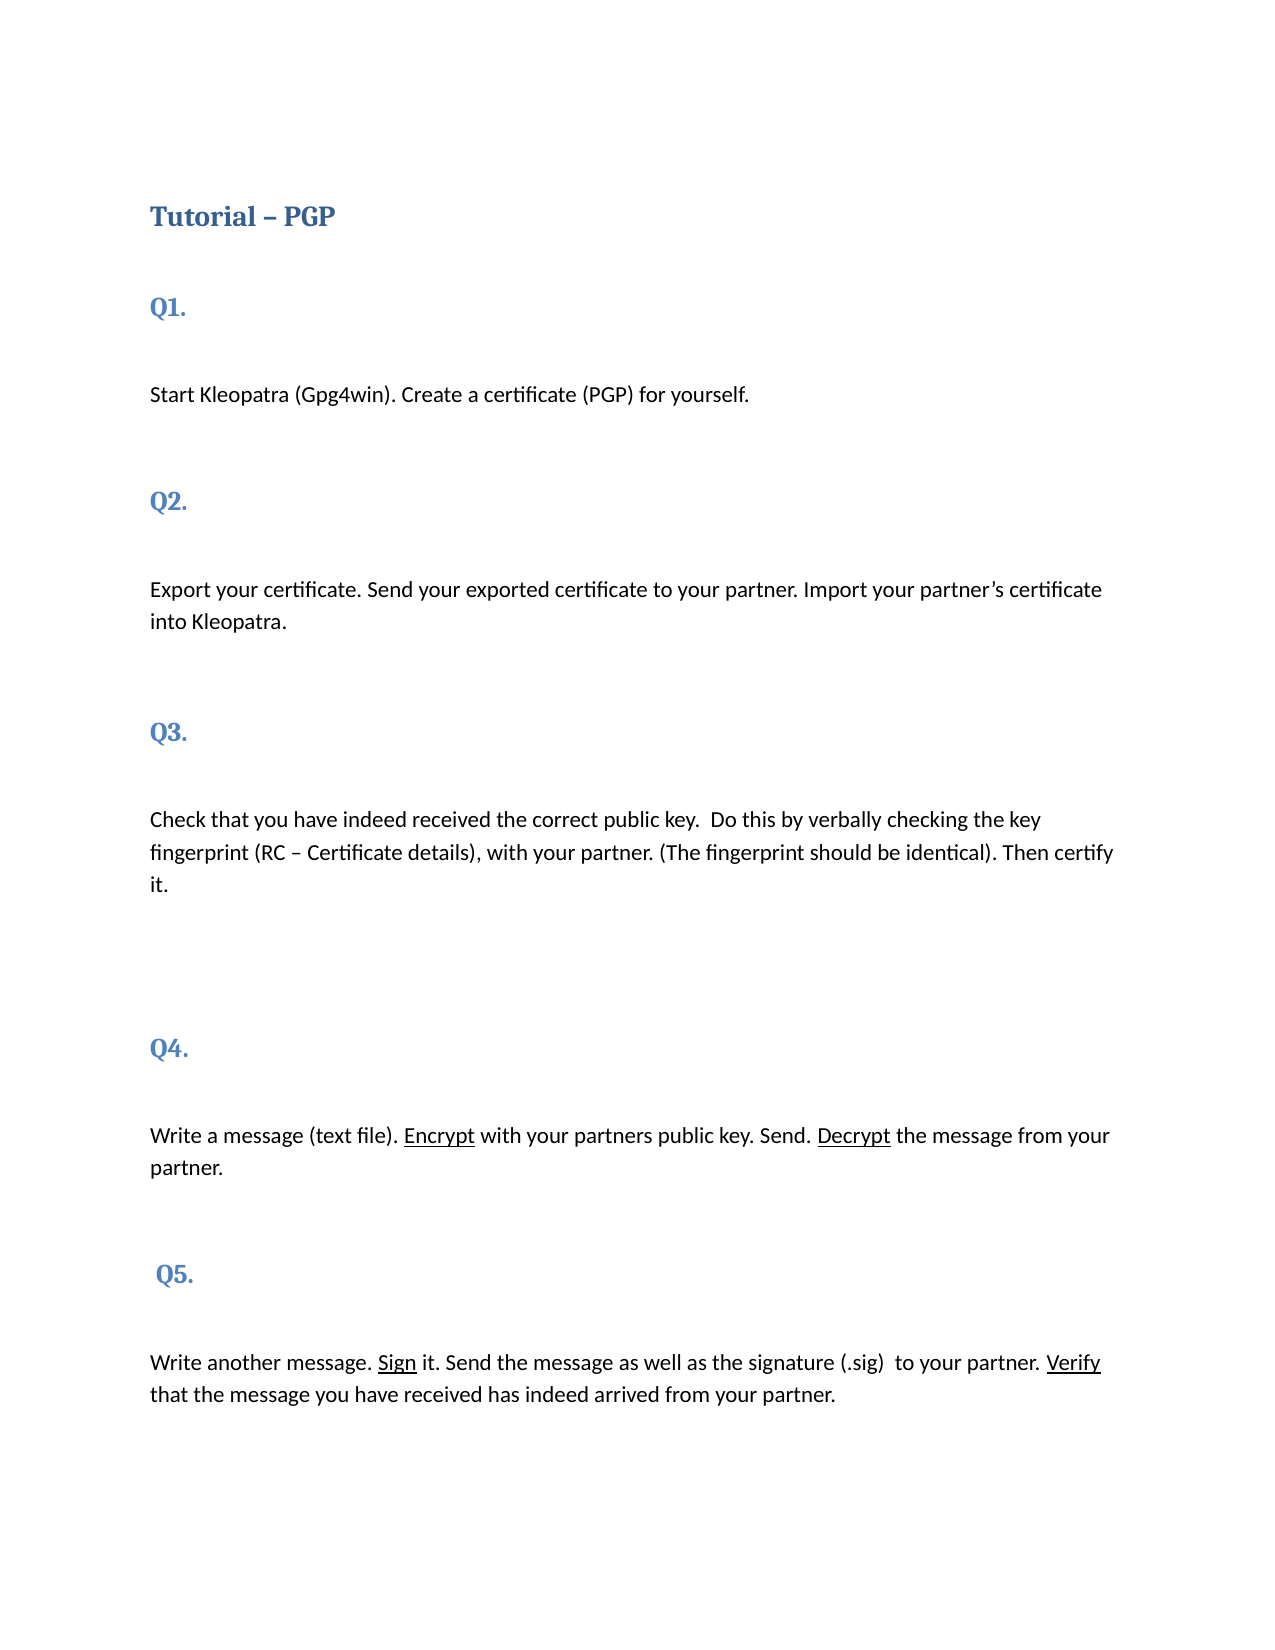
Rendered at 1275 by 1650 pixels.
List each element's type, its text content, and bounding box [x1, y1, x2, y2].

subtitle Q2. [150, 486, 1125, 517]
text Start Kleopatra (Gpg4win). Create a certificate (PGP) for yourself. [150, 380, 1125, 408]
subtitle Q5. [150, 1259, 1125, 1291]
subtitle Q1. [150, 292, 1125, 323]
text Check that you have indeed received the correct public key. Do this by verbally checking the key fingerprint (RC – Certificate details), with your partner. (The fingerprint should be identical). Then certify it. [150, 806, 1125, 898]
text Write another message. Sign it. Send the message as well as the signature (.sig) to your partner. Verify that the message you have received has indeed arrived from your partner. [150, 1348, 1125, 1408]
subtitle Tutorial – PGP [150, 200, 1125, 233]
text Export your certificate. Send your exported certificate to your partner. Import your partner’s certificate into Kleopatra. [150, 575, 1125, 635]
subtitle Q3. [150, 717, 1125, 748]
subtitle Q4. [150, 1033, 1125, 1064]
text Write a message (text file). Encrypt with your partners public key. Send. Decrypt the message from your partner. [150, 1121, 1125, 1182]
